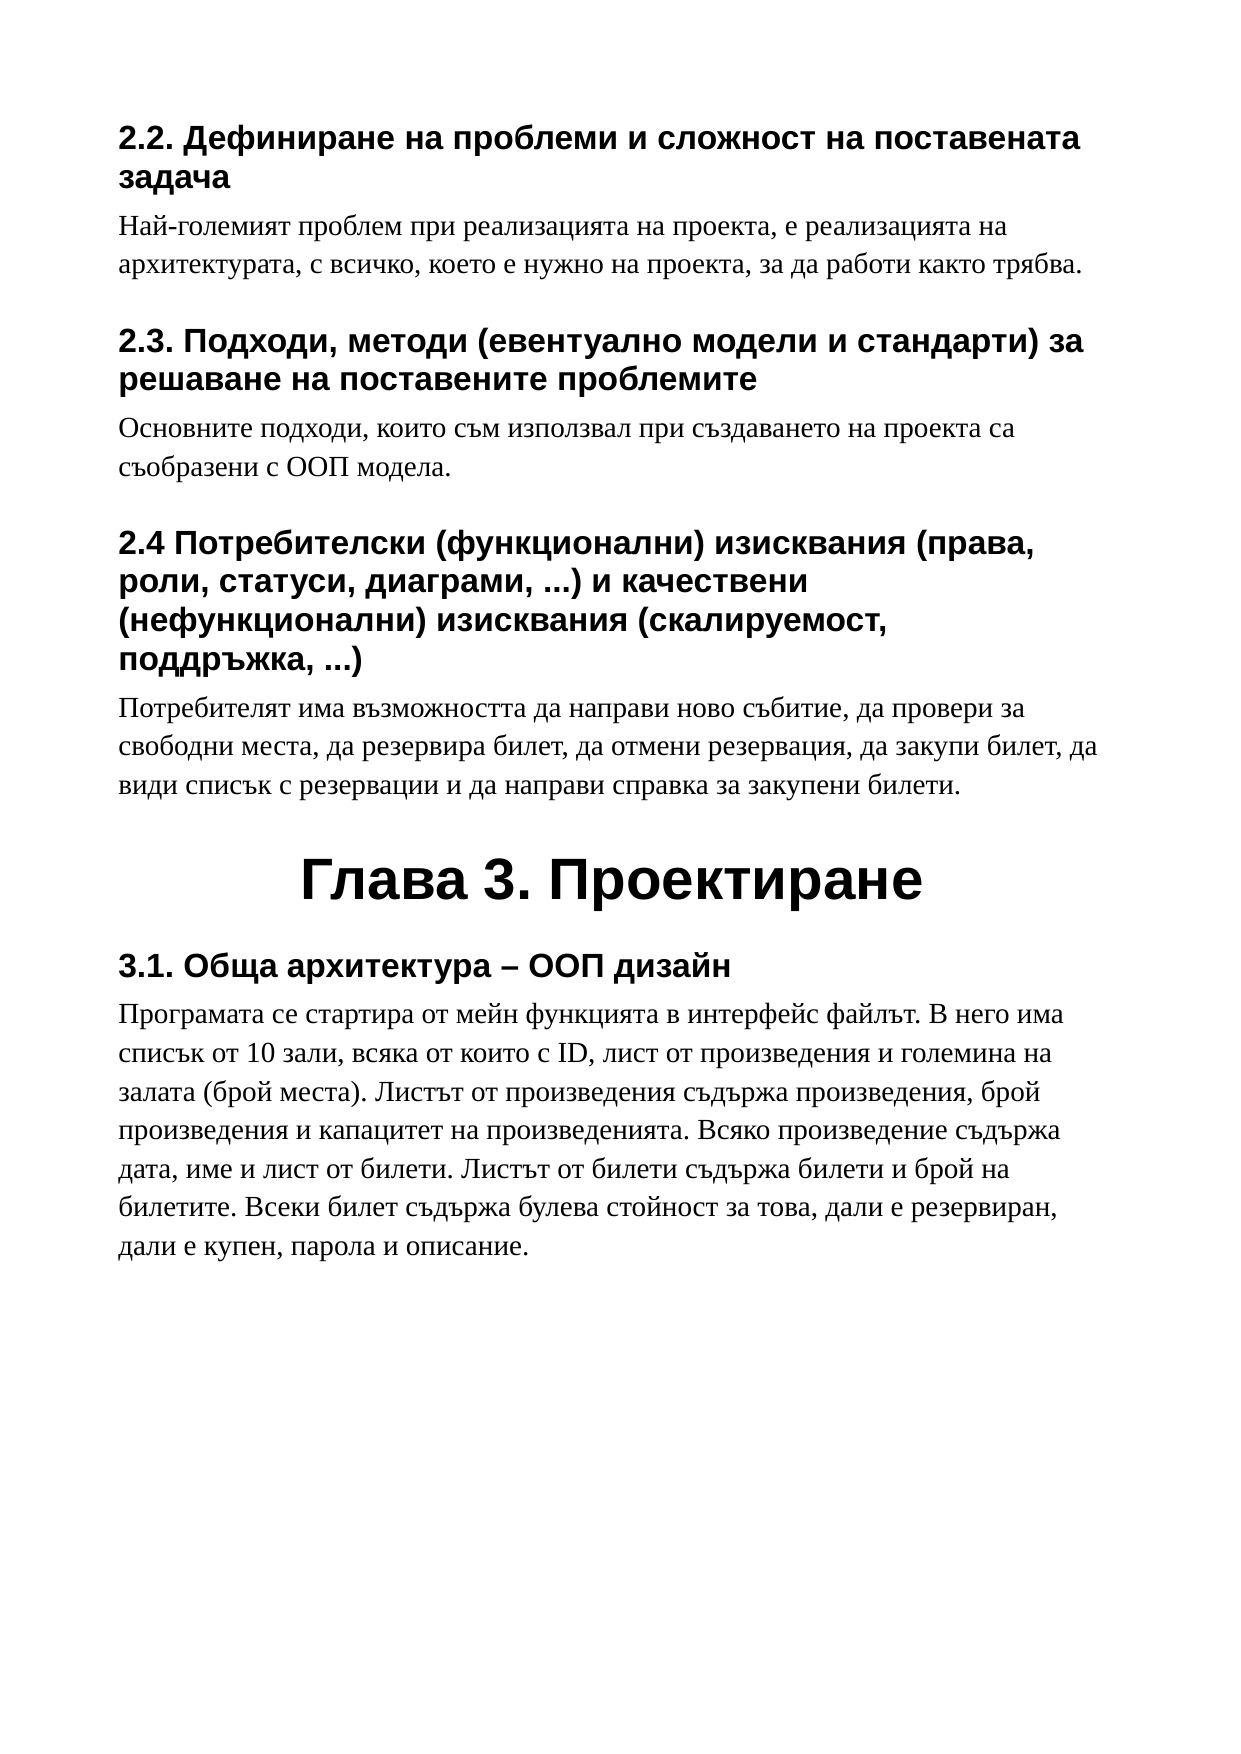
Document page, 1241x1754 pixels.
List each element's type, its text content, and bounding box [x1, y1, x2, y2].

text Основните подходи, които съм използвал при създаването на проекта са съобразени с ООП модела. [118, 410, 1122, 482]
subtitle 2.2. Дефиниране на проблеми и сложност на поставената задача [118, 118, 1122, 195]
text Най-големият проблем при реализацията на проекта, е реализацията на архитектурата, с всичко, което е нужно на проекта, за да работи както трябва. [118, 208, 1122, 280]
subtitle 2.3. Подходи, методи (евентуално модели и стандарти) за решаване на поставените проблемите [118, 320, 1122, 398]
title Глава 3. Проектиране [118, 845, 1122, 912]
text Потребителят има възможността да направи ново събитие, да провери за свободни места, да резервира билет, да отмени резервация, да закупи билет, да види списък с резервации и да направи справка за закупени билети. [118, 690, 1122, 800]
subtitle 3.1. Обща архитектура – ООП дизайн [118, 945, 1122, 984]
text Програмата се стартира от мейн функцията в интерфейс файлът. В него има списък от 10 зали, всяка от които с ID, лист от произведения и големина на залата (брой места). Листът от произведения съдържа произведения, брой произведения и капацитет на произведенията. Всяко произведение съдържа дата, име и лист от билети. Листът от билети съдържа билети и брой на билетите. Всеки билет съдържа булева стойност за това, дали е резервиран, дали е купен, парола и описание. [118, 997, 1122, 1261]
subtitle 2.4 Потребителски (функционални) изисквания (права, роли, статуси, диаграми, ...) и качествени (нефункционални) изисквания (скалируемост, поддръжка, ...) [118, 523, 1122, 677]
